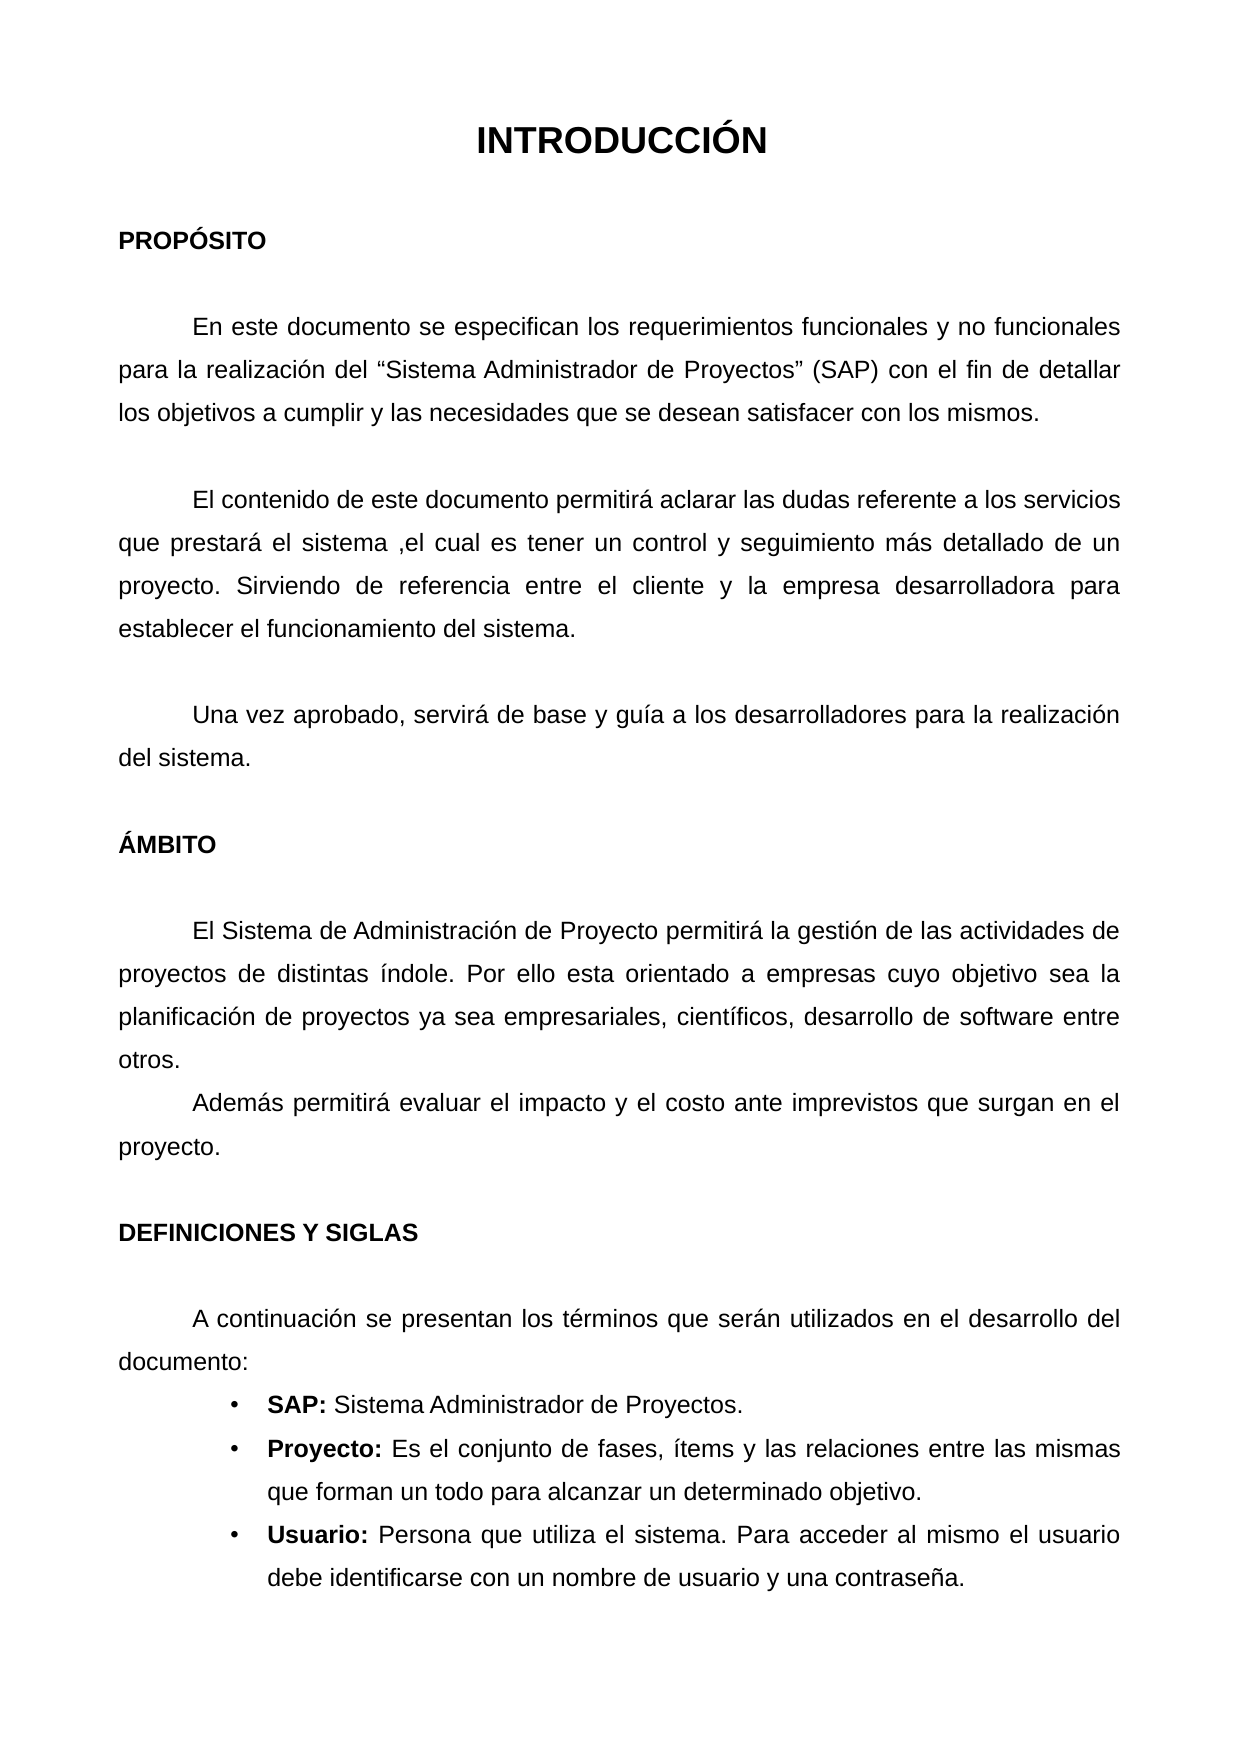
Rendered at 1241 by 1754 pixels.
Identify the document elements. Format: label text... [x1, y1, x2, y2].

text ÁMBITO [118, 830, 1122, 858]
text PROPÓSITO [118, 226, 1122, 255]
list Usuario: Persona que utiliza el sistema. Para acceder al mismo el usuario debe identificarse con un nombre de usuario y una contraseña. [230, 1520, 1122, 1592]
text Una vez aprobado, servirá de base y guía a los desarrolladores para la realización del sistema. [118, 700, 1122, 772]
list INTRODUCCIÓN [122, 118, 1122, 161]
text El Sistema de Administración de Proyecto permitirá la gestión de las actividades de proyectos de distintas índole. Por ello esta orientado a empresas cuyo objetivo sea la planificación de proyectos ya sea empresariales, científicos, desarrollo de software entre otros. [118, 916, 1122, 1074]
text El contenido de este documento permitirá aclarar las dudas referente a los servicios que prestará el sistema ,el cual es tener un control y seguimiento más detallado de un proyecto. Sirviendo de referencia entre el cliente y la empresa desarrolladora para establecer el funcionamiento del sistema. [118, 485, 1122, 643]
list SAP: Sistema Administrador de Proyectos. [230, 1390, 1122, 1419]
list Proyecto: Es el conjunto de fases, ítems y las relaciones entre las mismas que forman un todo para alcanzar un determinado objetivo. [230, 1433, 1122, 1506]
text En este documento se especifican los requerimientos funcionales y no funcionales para la realización del “Sistema Administrador de Proyectos” (SAP) con el fin de detallar los objetivos a cumplir y las necesidades que se desean satisfacer con los mismos. [118, 312, 1122, 427]
text A continuación se presentan los términos que serán utilizados en el desarrollo del documento: [118, 1304, 1122, 1376]
text Además permitirá evaluar el impacto y el costo ante imprevistos que surgan en el proyecto. [118, 1088, 1122, 1160]
text DEFINICIONES Y SIGLAS [118, 1218, 1122, 1247]
